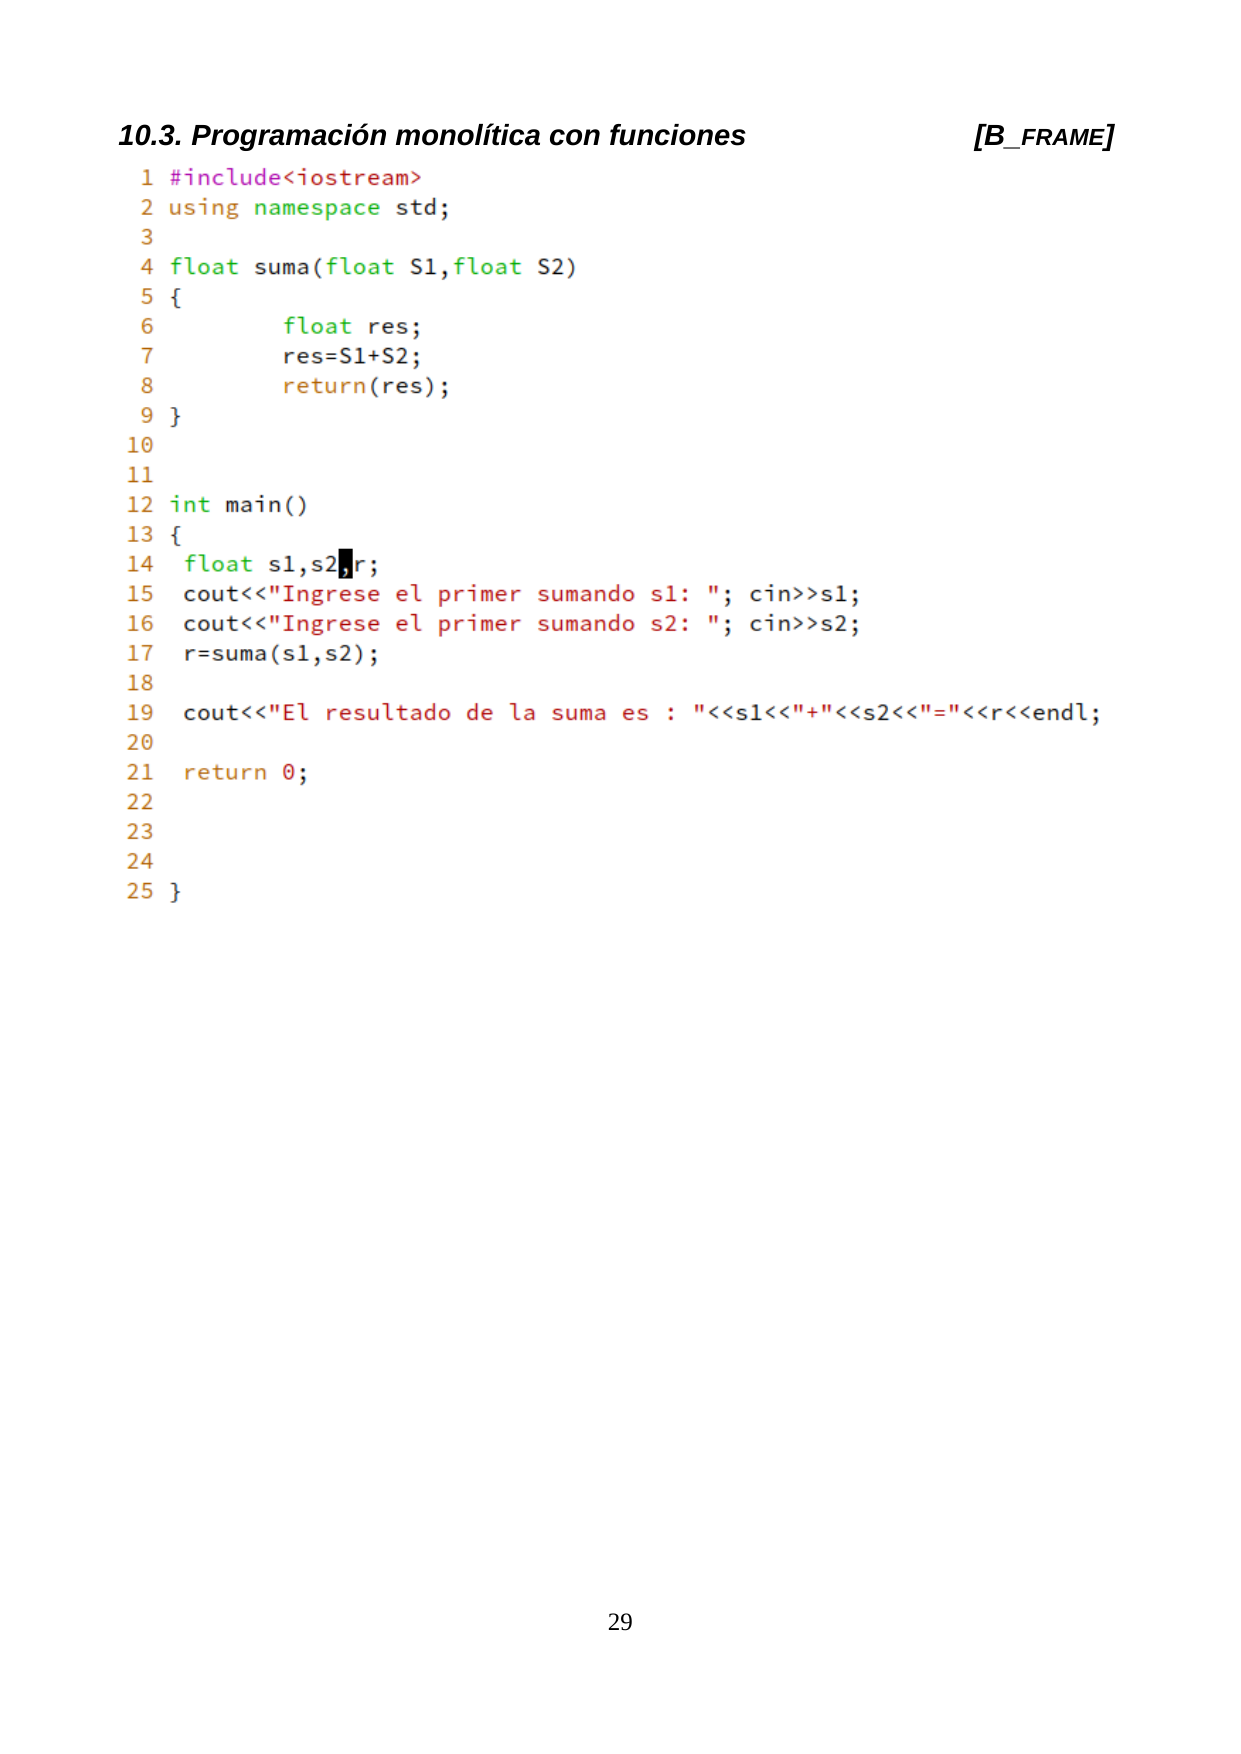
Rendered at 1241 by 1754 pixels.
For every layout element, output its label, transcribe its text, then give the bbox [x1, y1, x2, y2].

subtitle Programación monolítica con funciones [B_frame] [118, 118, 1122, 152]
